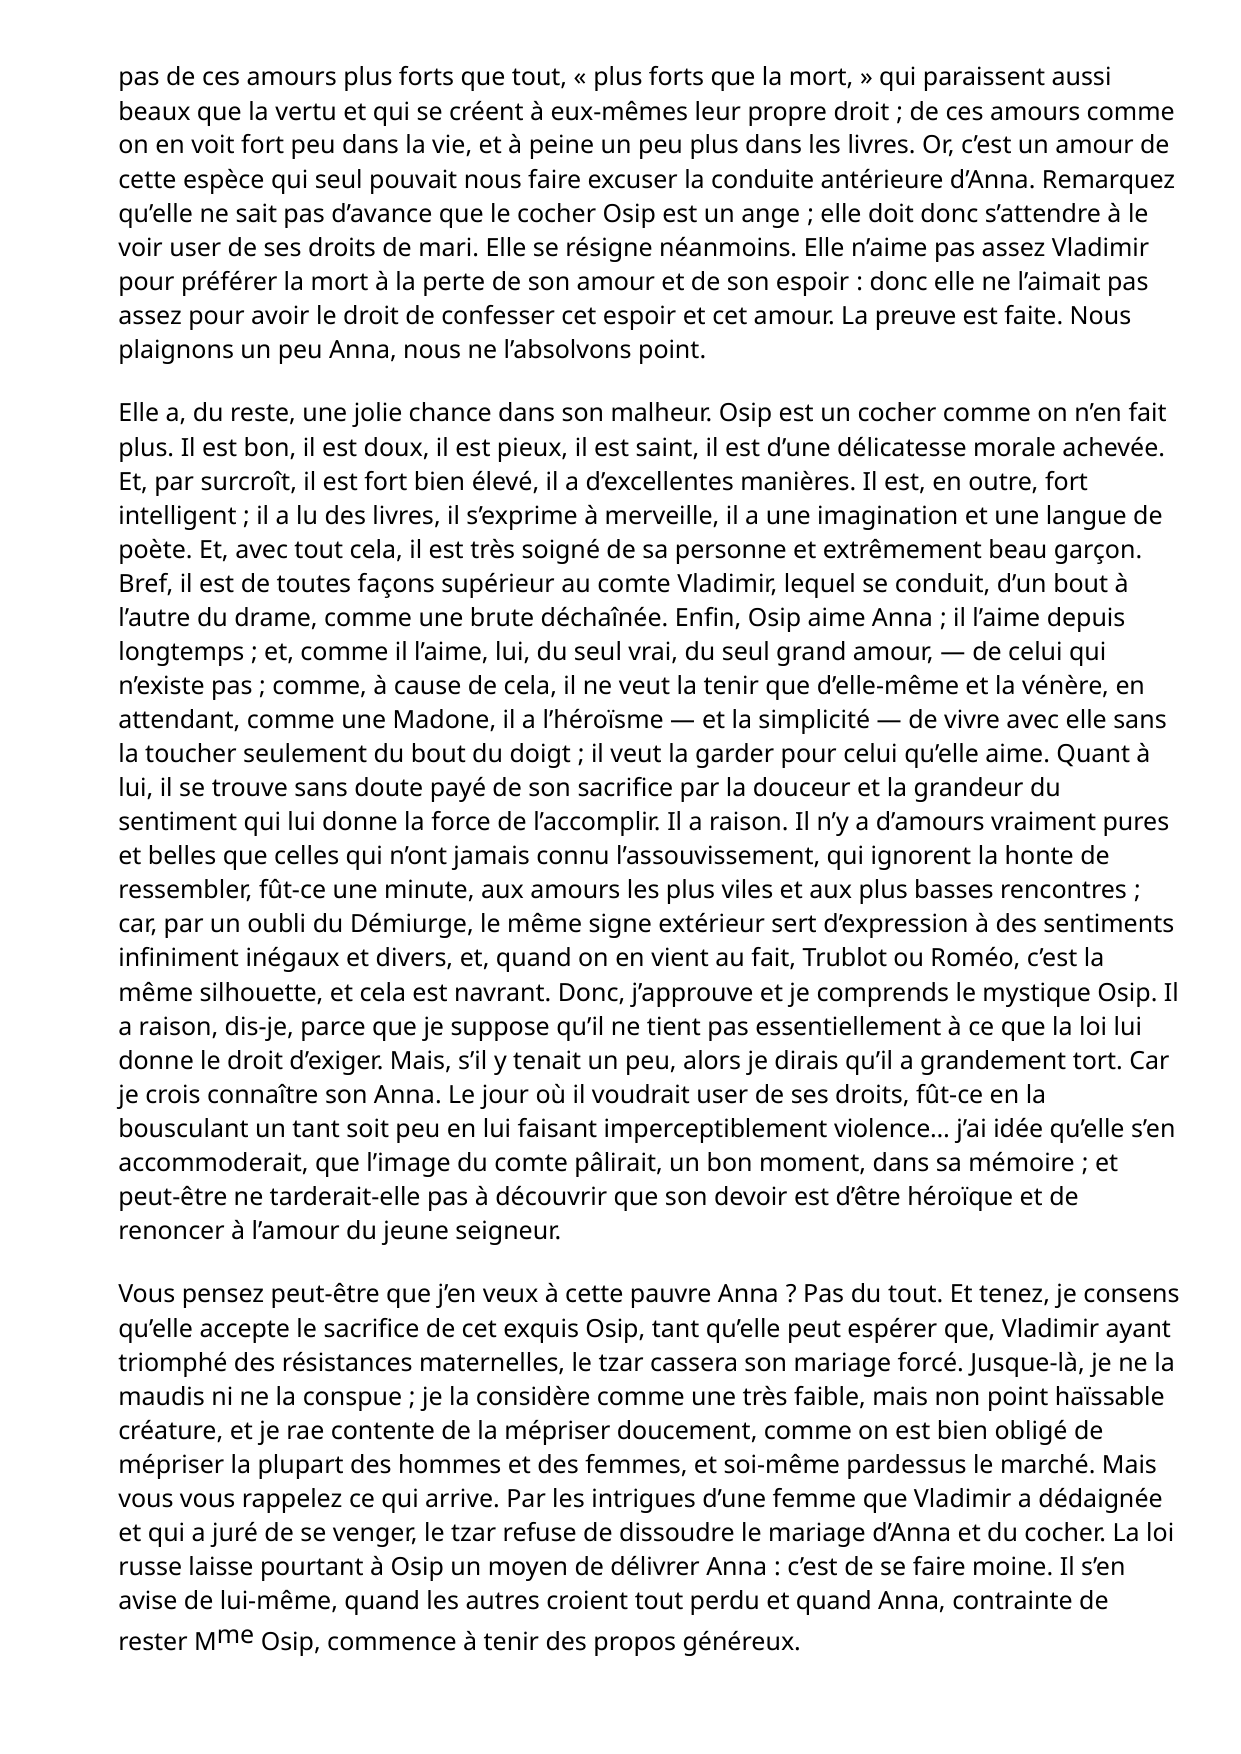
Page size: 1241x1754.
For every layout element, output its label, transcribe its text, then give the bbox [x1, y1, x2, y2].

text pas de ces amours plus forts que tout, « plus forts que la mort, » qui paraissent aussi beaux que la vertu et qui se créent à eux-mêmes leur propre droit ; de ces amours comme on en voit fort peu dans la vie, et à peine un peu plus dans les livres. Or, c’est un amour de cette espèce qui seul pouvait nous faire excuser la conduite antérieure d’Anna. Remarquez qu’elle ne sait pas d’avance que le cocher Osip est un ange ; elle doit donc s’attendre à le voir user de ses droits de mari. Elle se résigne néanmoins. Elle n’aime pas assez Vladimir pour préférer la mort à la perte de son amour et de son espoir : donc elle ne l’aimait pas assez pour avoir le droit de confesser cet espoir et cet amour. La preuve est faite. Nous plaignons un peu Anna, nous ne l’absolvons point. [118, 59, 1181, 366]
text Vous pensez peut-être que j’en veux à cette pauvre Anna ? Pas du tout. Et tenez, je consens qu’elle accepte le sacrifice de cet exquis Osip, tant qu’elle peut espérer que, Vladimir ayant triomphé des résistances maternelles, le tzar cassera son mariage forcé. Jusque-là, je ne la maudis ni ne la conspue ; je la considère comme une très faible, mais non point haïssable créature, et je rae contente de la mépriser doucement, comme on est bien obligé de mépriser la plupart des hommes et des femmes, et soi-même pardessus le marché. Mais vous vous rappelez ce qui arrive. Par les intrigues d’une femme que Vladimir a dédaignée et qui a juré de se venger, le tzar refuse de dissoudre le mariage d’Anna et du cocher. La loi russe laisse pourtant à Osip un moyen de délivrer Anna : c’est de se faire moine. Il s’en avise de lui-même, quand les autres croient tout perdu et quand Anna, contrainte de rester Mme Osip, commence à tenir des propos généreux. [118, 1276, 1181, 1658]
text Elle a, du reste, une jolie chance dans son malheur. Osip est un cocher comme on n’en fait plus. Il est bon, il est doux, il est pieux, il est saint, il est d’une délicatesse morale achevée. Et, par surcroît, il est fort bien élevé, il a d’excellentes manières. Il est, en outre, fort intelligent ; il a lu des livres, il s’exprime à merveille, il a une imagination et une langue de poète. Et, avec tout cela, il est très soigné de sa personne et extrêmement beau garçon. Bref, il est de toutes façons supérieur au comte Vladimir, lequel se conduit, d’un bout à l’autre du drame, comme une brute déchaînée. Enfin, Osip aime Anna ; il l’aime depuis longtemps ; et, comme il l’aime, lui, du seul vrai, du seul grand amour, — de celui qui n’existe pas ; comme, à cause de cela, il ne veut la tenir que d’elle-même et la vénère, en attendant, comme une Madone, il a l’héroïsme — et la simplicité — de vivre avec elle sans la toucher seulement du bout du doigt ; il veut la garder pour celui qu’elle aime. Quant à lui, il se trouve sans doute payé de son sacrifice par la douceur et la grandeur du sentiment qui lui donne la force de l’accomplir. Il a raison. Il n’y a d’amours vraiment pures et belles que celles qui n’ont jamais connu l’assouvissement, qui ignorent la honte de ressembler, fût-ce une minute, aux amours les plus viles et aux plus basses rencontres ; car, par un oubli du Démiurge, le même signe extérieur sert d’expression à des sentiments infiniment inégaux et divers, et, quand on en vient au fait, Trublot ou Roméo, c’est la même silhouette, et cela est navrant. Donc, j’approuve et je comprends le mystique Osip. Il a raison, dis-je, parce que je suppose qu’il ne tient pas essentiellement à ce que la loi lui donne le droit d’exiger. Mais, s’il y tenait un peu, alors je dirais qu’il a grandement tort. Car je crois connaître son Anna. Le jour où il voudrait user de ses droits, fût-ce en la bousculant un tant soit peu en lui faisant imperceptiblement violence… j’ai idée qu’elle s’en accommoderait, que l’image du comte pâlirait, un bon moment, dans sa mémoire ; et peut-être ne tarderait-elle pas à découvrir que son devoir est d’être héroïque et de renoncer à l’amour du jeune seigneur. [118, 395, 1181, 1247]
